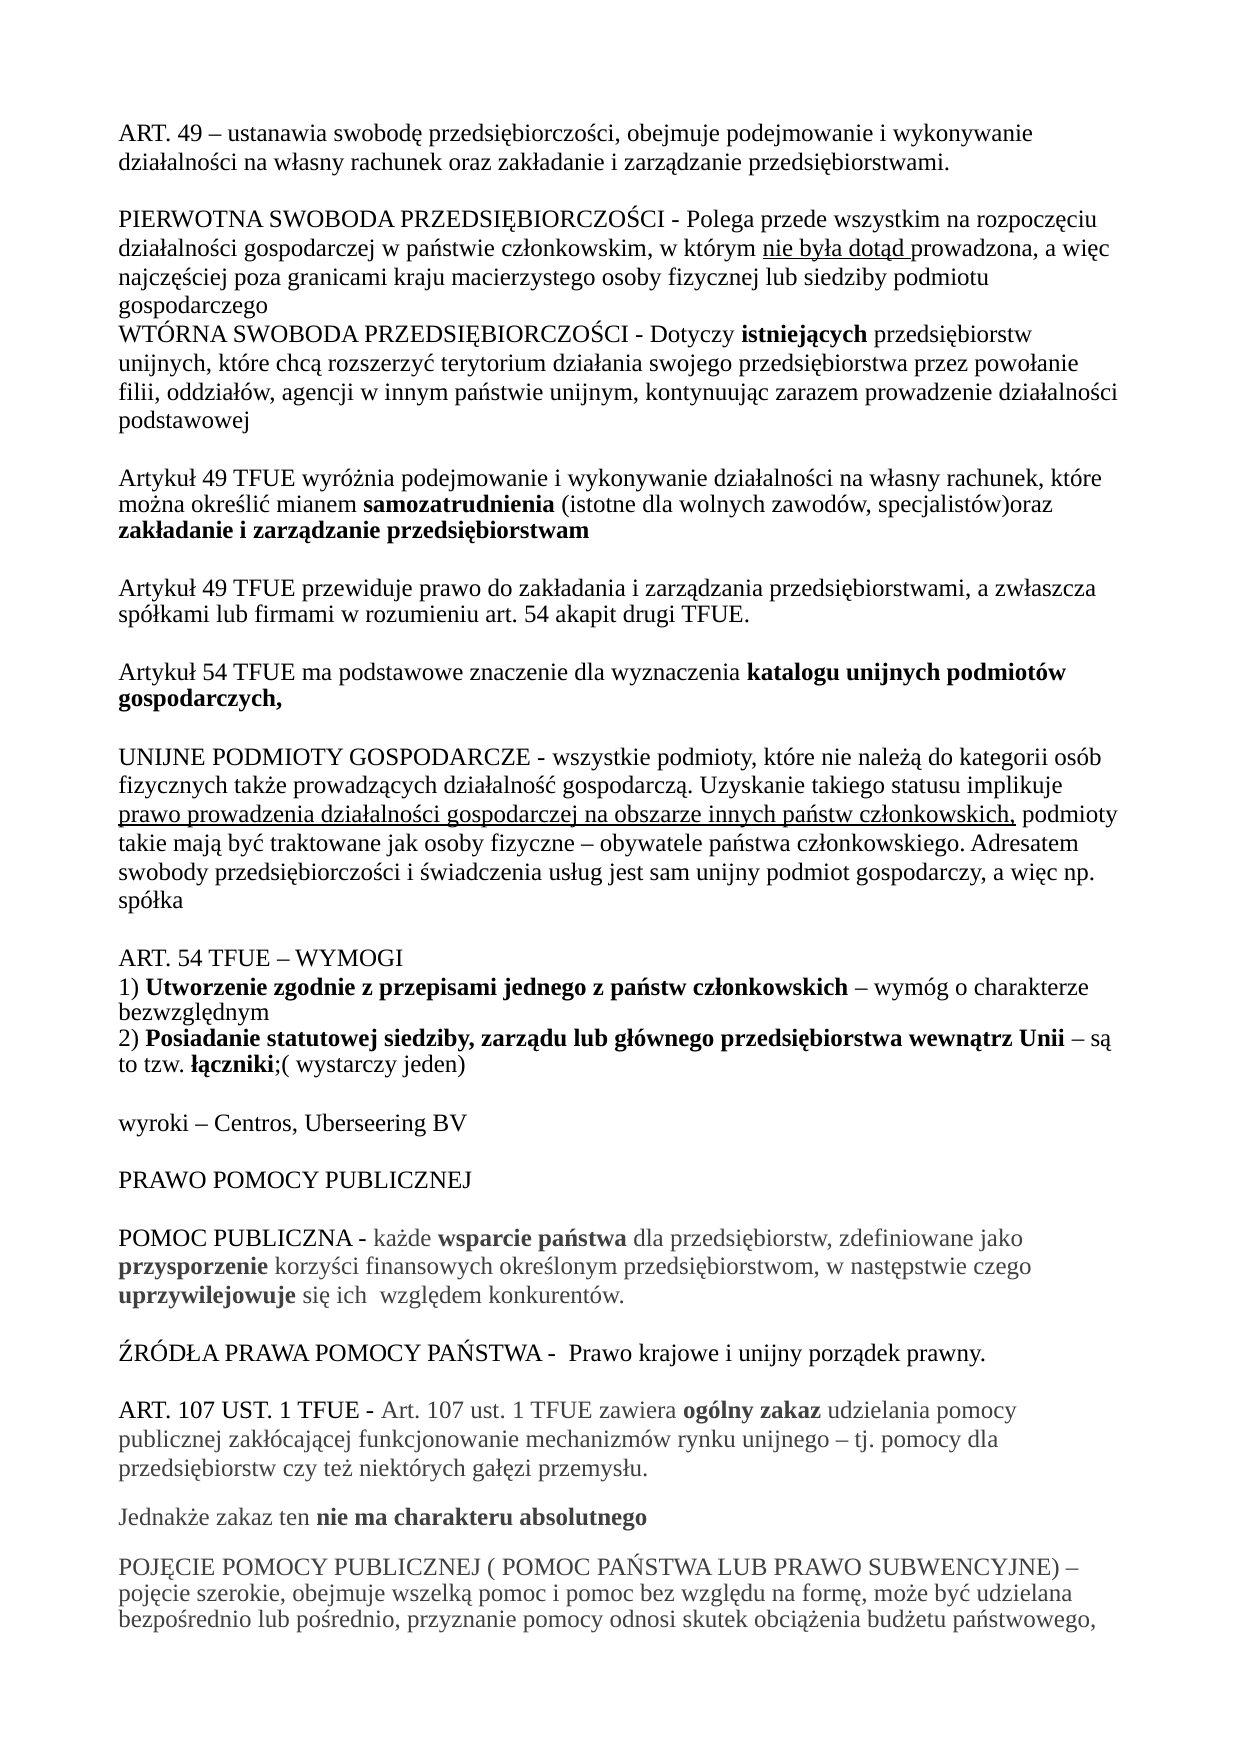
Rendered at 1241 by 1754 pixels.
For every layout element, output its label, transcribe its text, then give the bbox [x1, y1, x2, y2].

text ŹRÓDŁA PRAWA POMOCY PAŃSTWA - Prawo krajowe i unijny porządek prawny. [118, 1338, 1122, 1366]
text Artykuł 49 TFUE przewiduje prawo do zakładania i zarządzania przedsiębiorstwami, a zwłaszcza spółkami lub firmami w rozumieniu art. 54 akapit drugi TFUE. [118, 573, 1122, 628]
text Artykuł 54 TFUE ma podstawowe znaczenie dla wyznaczenia katalogu unijnych podmiotów gospodarczych, [118, 657, 1122, 712]
text PIERWOTNA SWOBODA PRZEDSIĘBIORCZOŚCI - Polega przede wszystkim na rozpoczęciu działalności gospodarczej w państwie członkowskim, w którym nie była dotąd prowadzona, a więc najczęściej poza granicami kraju macierzystego osoby fizycznej lub siedziby podmiotu gospodarczego [118, 204, 1122, 319]
text wyroki – Centros, Uberseering BV [118, 1108, 1122, 1136]
text ART. 107 UST. 1 TFUE - Art. 107 ust. 1 TFUE zawiera ogólny zakaz udzielania pomocy publicznej zakłócającej funkcjonowanie mechanizmów rynku unijnego – tj. pomocy dla przedsiębiorstw czy też niektórych gałęzi przemysłu. [118, 1395, 1122, 1481]
text Artykuł 49 TFUE wyróżnia podejmowanie i wykonywanie działalności na własny rachunek, które można określić mianem samozatrudnienia (istotne dla wolnych zawodów, specjalistów)oraz zakładanie i zarządzanie przedsiębiorstwam [118, 463, 1122, 544]
text WTÓRNA SWOBODA PRZEDSIĘBIORCZOŚCI - Dotyczy istniejących przedsiębiorstw unijnych, które chcą rozszerzyć terytorium działania swojego przedsiębiorstwa przez powołanie filii, oddziałów, agencji w innym państwie unijnym, kontynuując zarazem prowadzenie działalności podstawowej [118, 319, 1122, 434]
text POMOC PUBLICZNA - każde wsparcie państwa dla przedsiębiorstw, zdefiniowane jako przysporzenie korzyści finansowych określonym przedsiębiorstwom, w następstwie czego uprzywilejowuje się ich względem konkurentów. [118, 1223, 1122, 1309]
text UNIJNE PODMIOTY GOSPODARCZE - wszystkie podmioty, które nie należą do kategorii osób fizycznych także prowadzących działalność gospodarczą. Uzyskanie takiego statusu implikuje prawo prowadzenia działalności gospodarczej na obszarze innych państw członkowskich, podmioty takie mają być traktowane jak osoby fizyczne – obywatele państwa członkowskiego. Adresatem swobody przedsiębiorczości i świadczenia usług jest sam unijny podmiot gospodarczy, a więc np. spółka [118, 742, 1122, 914]
text Jednakże zakaz ten nie ma charakteru absolutnego [118, 1502, 1122, 1531]
text ART. 49 – ustanawia swobodę przedsiębiorczości, obejmuje podejmowanie i wykonywanie działalności na własny rachunek oraz zakładanie i zarządzanie przedsiębiorstwami. [118, 118, 1122, 176]
text ART. 54 TFUE – WYMOGI [118, 943, 1122, 972]
text POJĘCIE POMOCY PUBLICZNEJ ( POMOC PAŃSTWA LUB PRAWO SUBWENCYJNE) – pojęcie szerokie, obejmuje wszelką pomoc i pomoc bez względu na formę, może być udzielana bezpośrednio lub pośrednio, przyznanie pomocy odnosi skutek obciążenia budżetu państwowego, [118, 1552, 1122, 1632]
text 1) Utworzenie zgodnie z przepisami jednego z państw członkowskich – wymóg o charakterze bezwzględnym 2) Posiadanie statutowej siedziby, zarządu lub głównego przedsiębiorstwa wewnątrz Unii – są to tzw. łączniki;( wystarczy jeden) [118, 972, 1122, 1078]
text PRAWO POMOCY PUBLICZNEJ [118, 1165, 1122, 1194]
